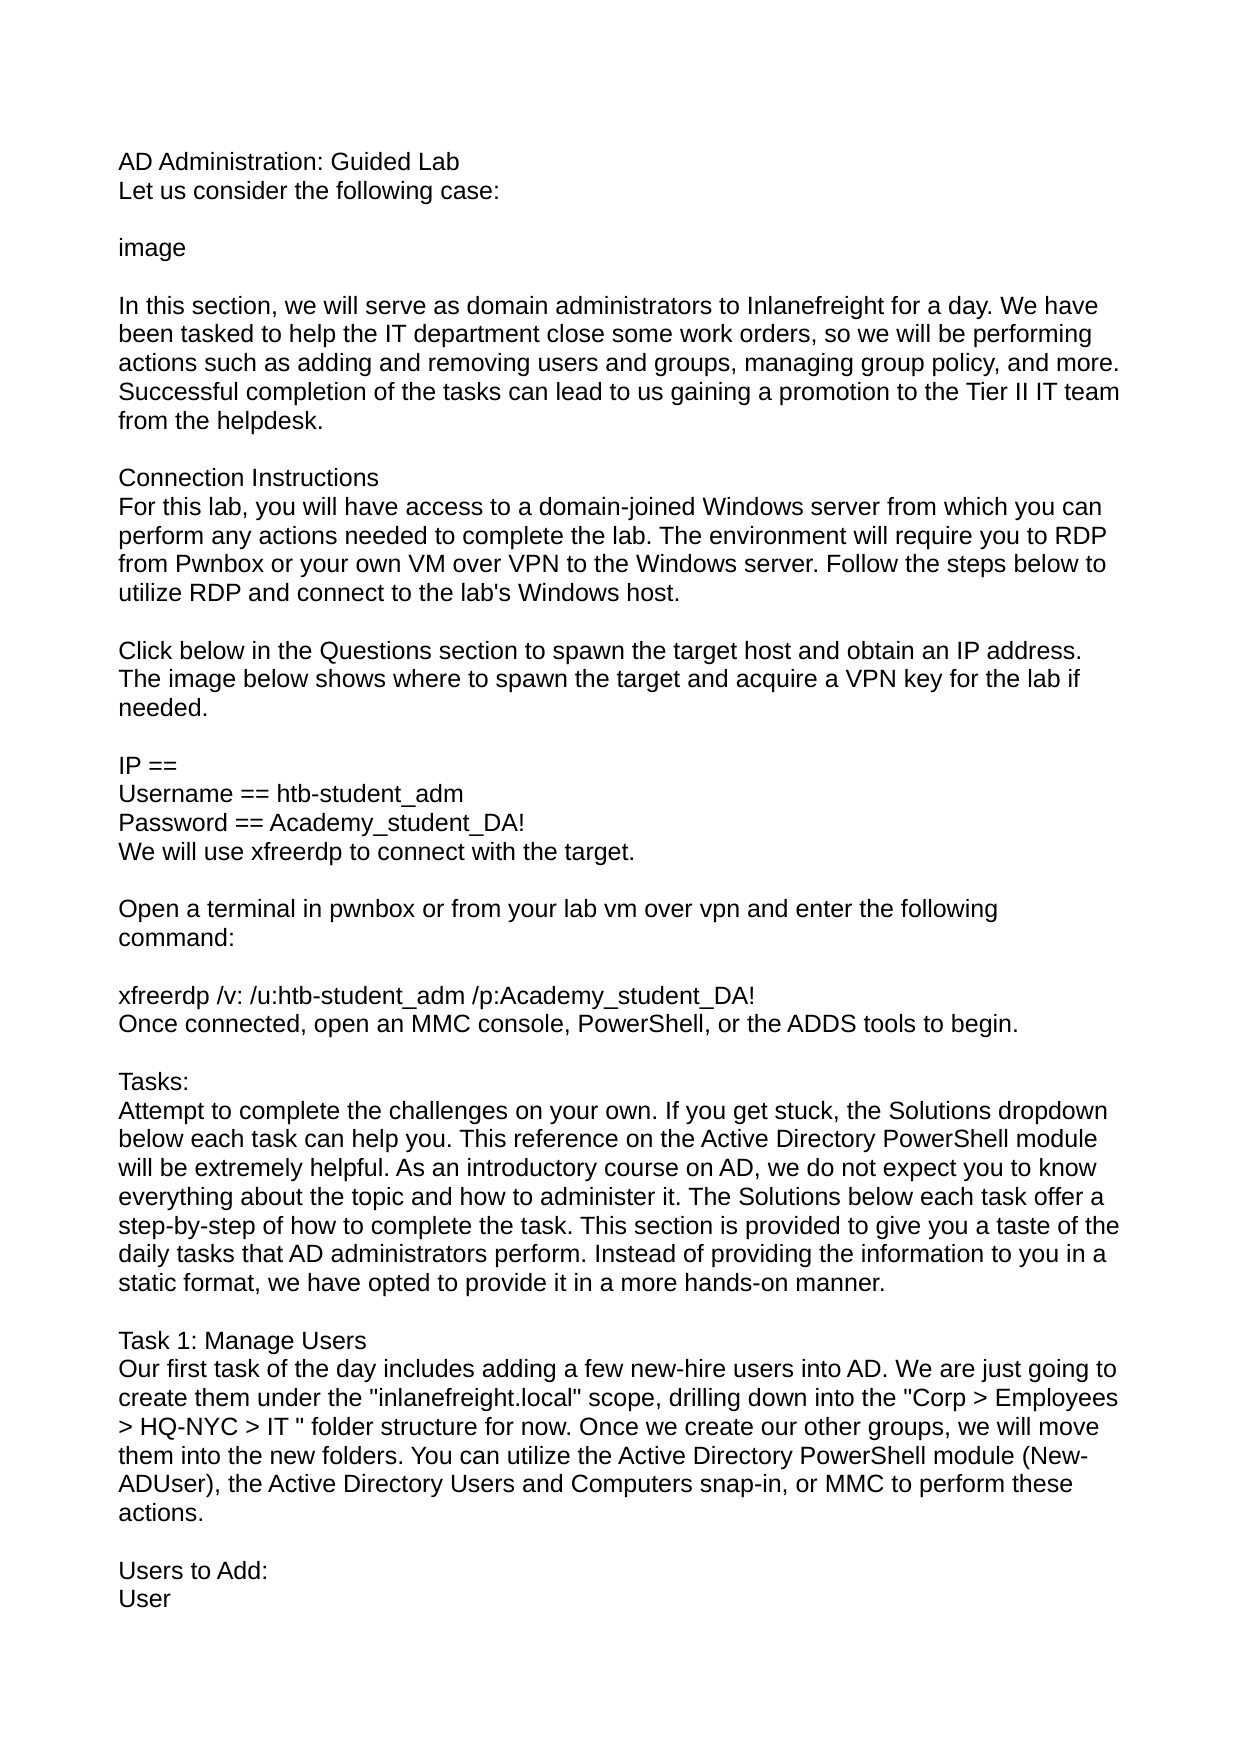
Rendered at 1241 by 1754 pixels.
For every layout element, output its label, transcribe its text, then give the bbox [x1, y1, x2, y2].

text xfreerdp /v: /u:htb-student_adm /p:Academy_student_DA! [118, 981, 1122, 1009]
text Tasks: [118, 1067, 1122, 1096]
text Task 1: Manage Users [118, 1326, 1122, 1354]
text Open a terminal in pwnbox or from your lab vm over vpn and enter the following command: [118, 894, 1122, 952]
text We will use xfreerdp to connect with the target. [118, 837, 1122, 866]
text Once connected, open an MMC console, PowerShell, or the ADDS tools to begin. [118, 1009, 1122, 1038]
text image [118, 233, 1122, 262]
text Click below in the Questions section to spawn the target host and obtain an IP address. The image below shows where to spawn the target and acquire a VPN key for the lab if needed. [118, 636, 1122, 722]
text User [118, 1584, 1122, 1613]
text Let us consider the following case: [118, 176, 1122, 204]
text Our first task of the day includes adding a few new-hire users into AD. We are just going to create them under the "inlanefreight.local" scope, drilling down into the "Corp > Employees > HQ-NYC > IT " folder structure for now. Once we create our other groups, we will move them into the new folders. You can utilize the Active Directory PowerShell module (New-ADUser), the Active Directory Users and Computers snap-in, or MMC to perform these actions. [118, 1354, 1122, 1527]
text In this section, we will serve as domain administrators to Inlanefreight for a day. We have been tasked to help the IT department close some work orders, so we will be performing actions such as adding and removing users and groups, managing group policy, and more. Successful completion of the tasks can lead to us gaining a promotion to the Tier II IT team from the helpdesk. [118, 291, 1122, 434]
text Attempt to complete the challenges on your own. If you get stuck, the Solutions dropdown below each task can help you. This reference on the Active Directory PowerShell module will be extremely helpful. As an introductory course on AD, we do not expect you to know everything about the topic and how to administer it. The Solutions below each task offer a step-by-step of how to complete the task. This section is provided to give you a taste of the daily tasks that AD administrators perform. Instead of providing the information to you in a static format, we have opted to provide it in a more hands-on manner. [118, 1096, 1122, 1297]
text Users to Add: [118, 1556, 1122, 1584]
text For this lab, you will have access to a domain-joined Windows server from which you can perform any actions needed to complete the lab. The environment will require you to RDP from Pwnbox or your own VM over VPN to the Windows server. Follow the steps below to utilize RDP and connect to the lab's Windows host. [118, 492, 1122, 607]
text Connection Instructions [118, 463, 1122, 492]
text IP == [118, 751, 1122, 779]
text Password == Academy_student_DA! [118, 808, 1122, 837]
text Username == htb-student_adm [118, 779, 1122, 808]
text AD Administration: Guided Lab [118, 147, 1122, 176]
